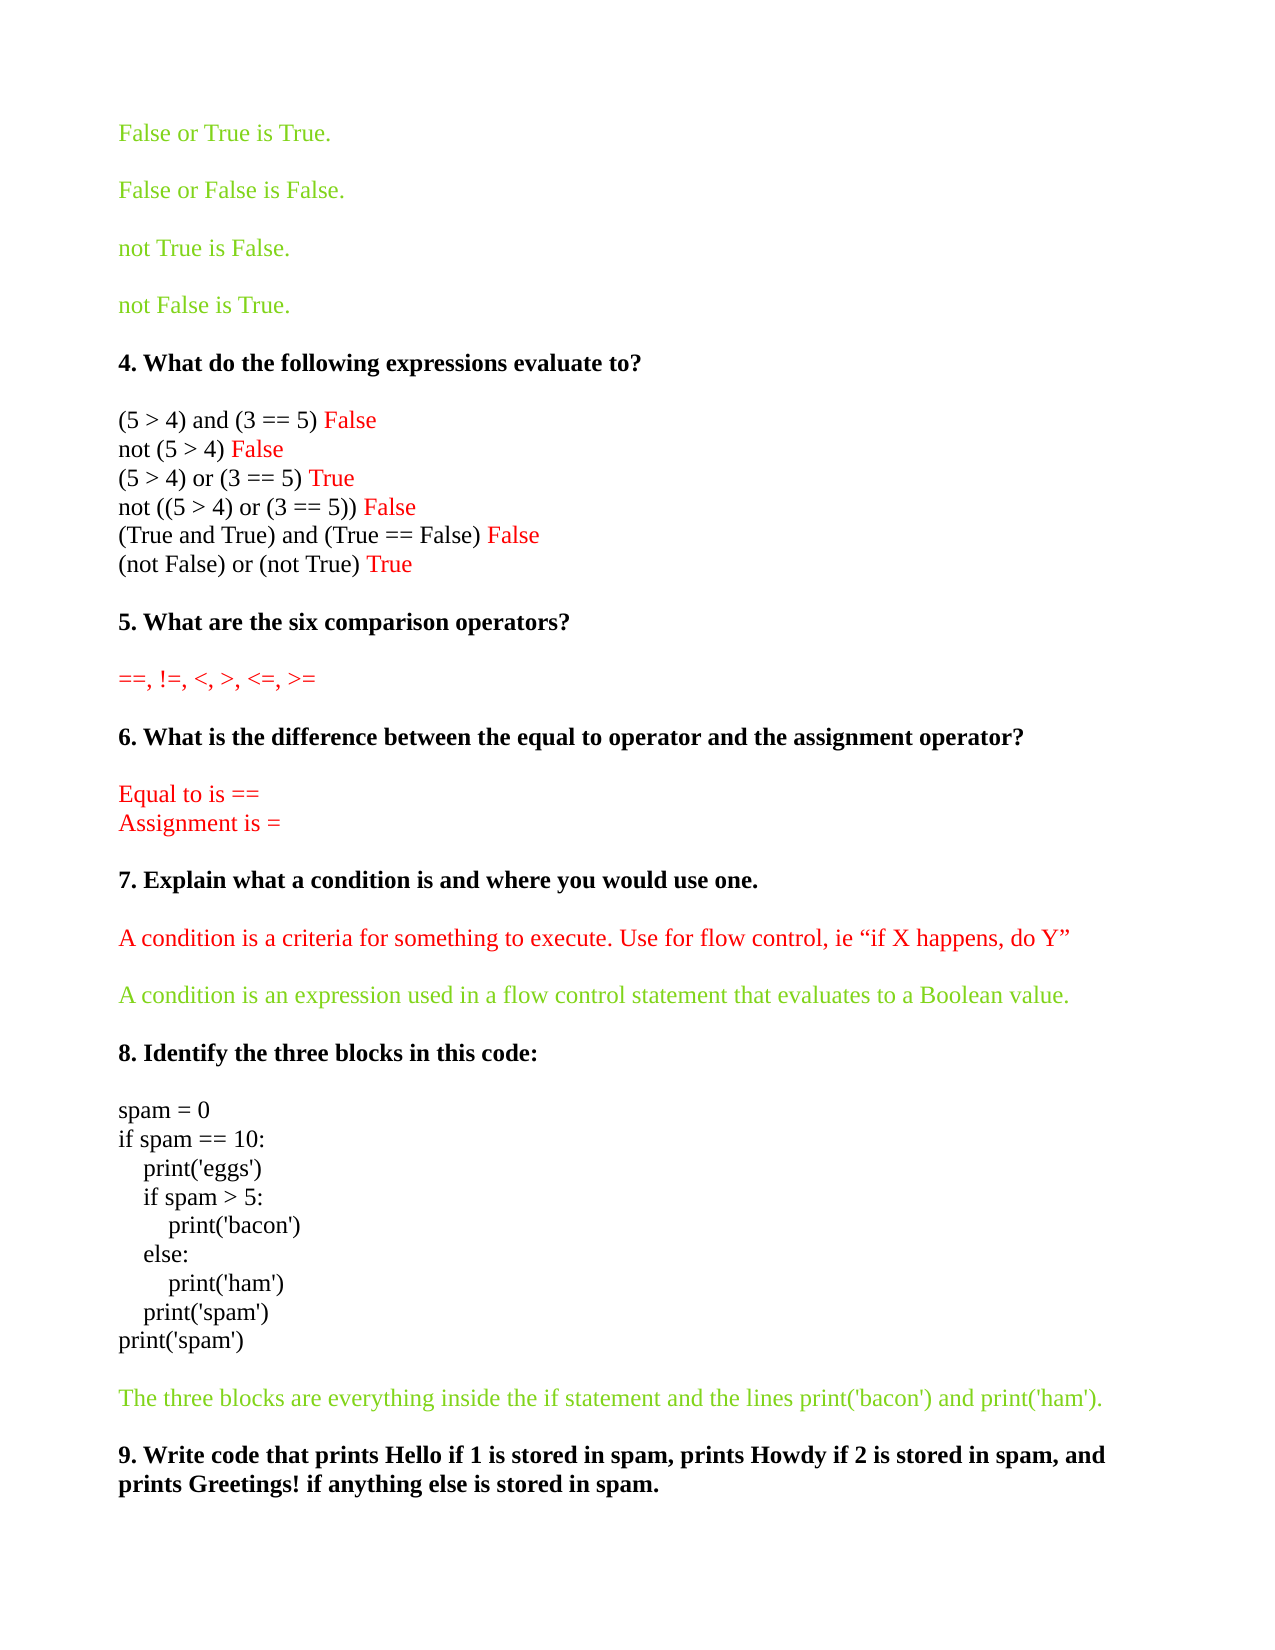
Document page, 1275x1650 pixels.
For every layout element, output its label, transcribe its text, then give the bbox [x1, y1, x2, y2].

text A condition is an expression used in a flow control statement that evaluates to a Boolean value. [118, 981, 1157, 1009]
text (not False) or (not True) True [118, 549, 1157, 578]
text print('spam') [118, 1326, 1157, 1354]
text not ((5 > 4) or (3 == 5)) False [118, 492, 1157, 521]
text not True is False. [118, 233, 1157, 262]
text 5. What are the six comparison operators? [118, 607, 1157, 636]
text 4. What do the following expressions evaluate to? [118, 348, 1157, 377]
text not False is True. [118, 291, 1157, 319]
text 6. What is the difference between the equal to operator and the assignment operator? [118, 722, 1157, 751]
text False or False is False. [118, 176, 1157, 204]
text The three blocks are everything inside the if statement and the lines print('bacon') and print('ham'). [118, 1383, 1157, 1412]
text if spam == 10: [118, 1124, 1157, 1153]
text not (5 > 4) False [118, 434, 1157, 463]
text print('ham') [118, 1268, 1157, 1297]
text print('spam') [118, 1297, 1157, 1326]
text print('eggs') [118, 1153, 1157, 1182]
text False or True is True. [118, 118, 1157, 147]
text (5 > 4) and (3 == 5) False [118, 406, 1157, 434]
text Equal to is == [118, 779, 1157, 808]
text ==, !=, <, >, <=, >= [118, 664, 1157, 693]
text spam = 0 [118, 1096, 1157, 1124]
text print('bacon') [118, 1211, 1157, 1239]
text 7. Explain what a condition is and where you would use one. [118, 866, 1157, 894]
text (5 > 4) or (3 == 5) True [118, 463, 1157, 492]
text 8. Identify the three blocks in this code: [118, 1038, 1157, 1067]
text A condition is a criteria for something to execute. Use for flow control, ie “if X happens, do Y” [118, 923, 1157, 952]
text Assignment is = [118, 808, 1157, 837]
text else: [118, 1239, 1157, 1268]
text (True and True) and (True == False) False [118, 521, 1157, 549]
text if spam > 5: [118, 1182, 1157, 1211]
text 9. Write code that prints Hello if 1 is stored in spam, prints Howdy if 2 is stored in spam, and prints Greetings! if anything else is stored in spam. [118, 1441, 1157, 1498]
